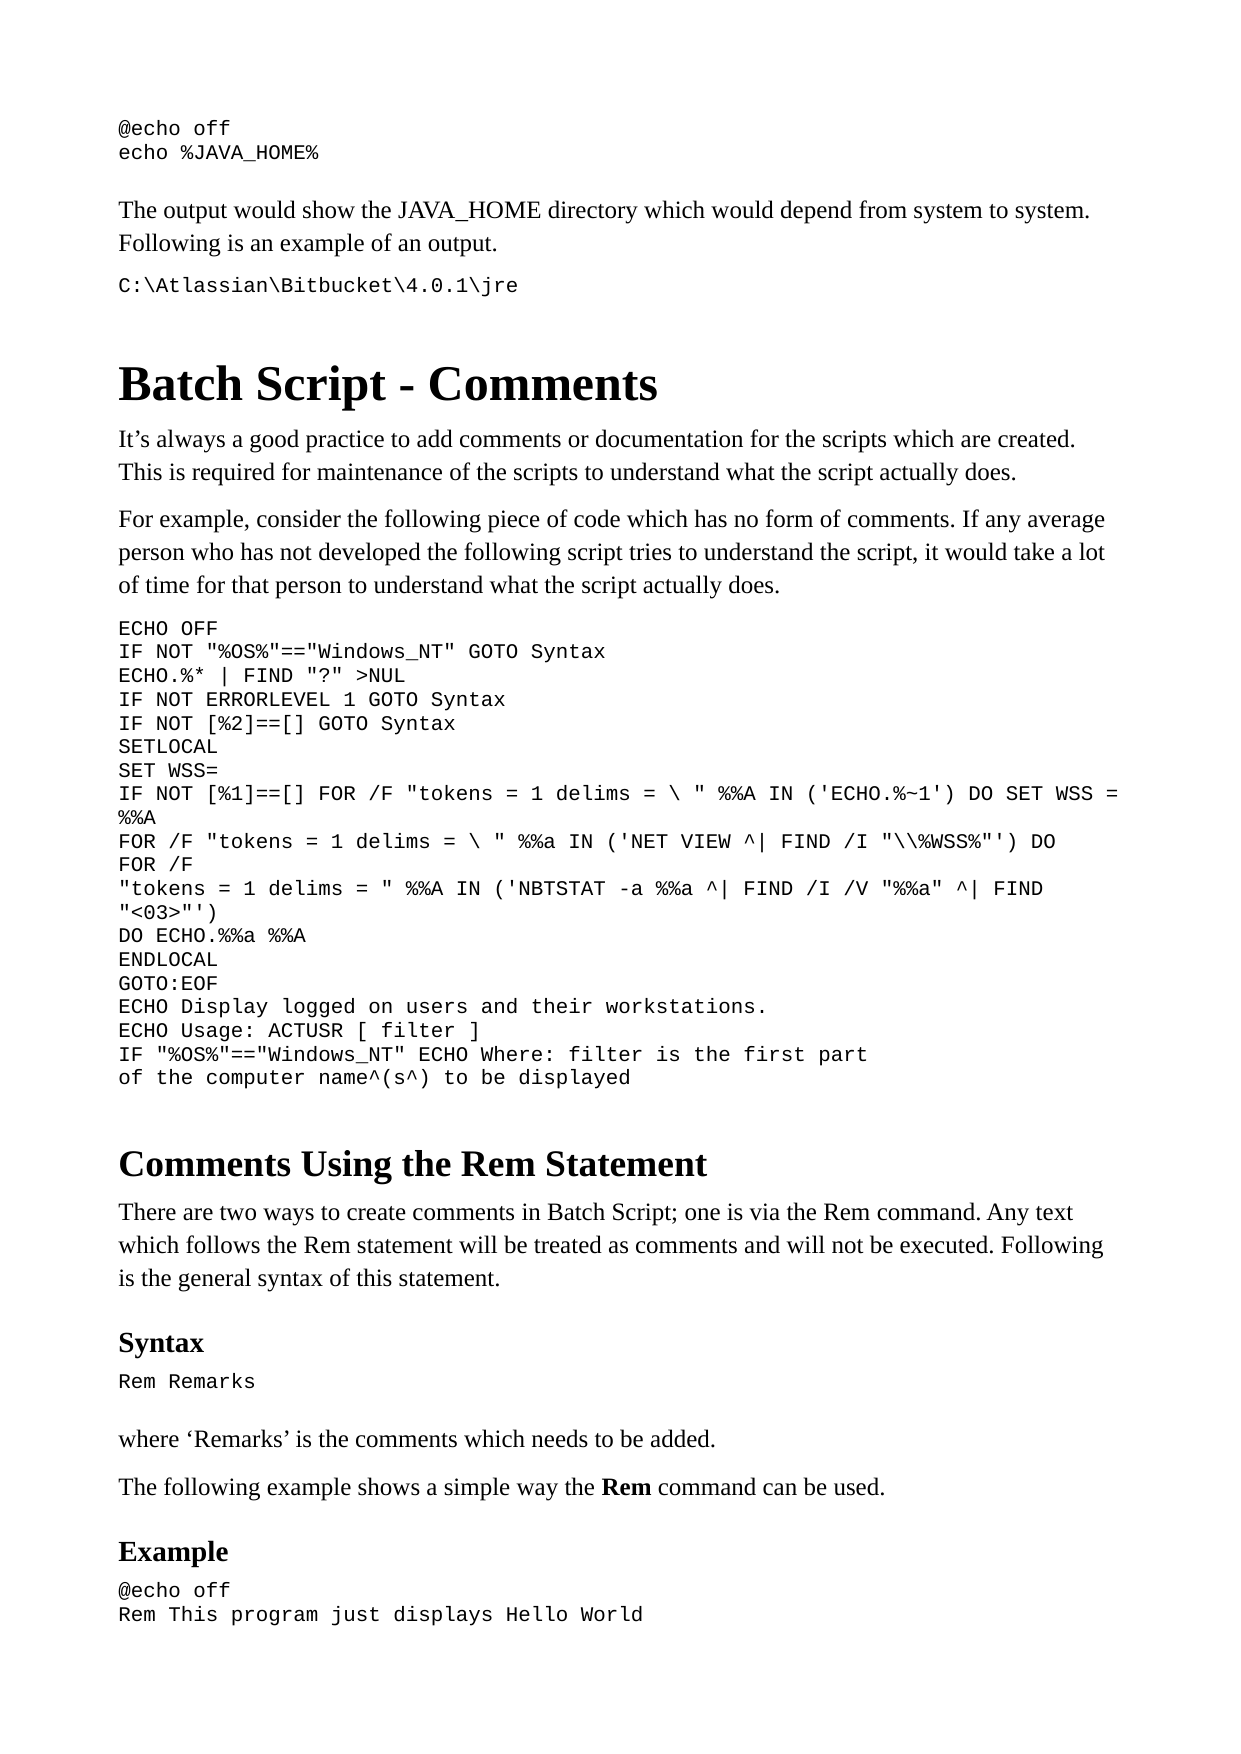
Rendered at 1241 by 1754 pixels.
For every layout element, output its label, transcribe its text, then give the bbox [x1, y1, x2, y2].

subtitle Example [118, 1534, 1122, 1567]
text There are two ways to create comments in Batch Script; one is via the Rem command. Any text which follows the Rem statement will be treated as comments and will not be executed. Following is the general syntax of this statement. [118, 1197, 1122, 1292]
text The following example shows a simple way the Rem command can be used. [118, 1472, 1122, 1501]
text SET WSS= [118, 760, 1122, 783]
text IF NOT ERRORLEVEL 1 GOTO Syntax [118, 689, 1122, 712]
text For example, consider the following piece of code which has no form of comments. If any average person who has not developed the following script tries to understand the script, it would take a lot of time for that person to understand what the script actually does. [118, 504, 1122, 599]
text @echo off [118, 1580, 1122, 1604]
subtitle Batch Script - Comments [118, 354, 1122, 411]
text C:\Atlassian\Bitbucket\4.0.1\jre [118, 276, 1122, 299]
text IF NOT [%2]==[] GOTO Syntax [118, 712, 1122, 736]
subtitle Comments Using the Rem Statement [118, 1141, 1122, 1184]
text Rem This program just displays Hello World [118, 1604, 1122, 1627]
text ECHO Display logged on users and their workstations. [118, 996, 1122, 1020]
text ENDLOCAL [118, 949, 1122, 973]
text of the computer name^(s^) to be displayed [118, 1067, 1122, 1091]
text The output would show the JAVA_HOME directory which would depend from system to system. Following is an example of an output. [118, 195, 1122, 257]
subtitle Syntax [118, 1325, 1122, 1358]
text Rem Remarks [118, 1371, 1122, 1395]
text DO ECHO.%%a %%A [118, 925, 1122, 949]
text SETLOCAL [118, 736, 1122, 760]
text ECHO.%* | FIND "?" >NUL [118, 665, 1122, 689]
text GOTO:EOF [118, 973, 1122, 996]
text IF "%OS%"=="Windows_NT" ECHO Where: filter is the first part [118, 1043, 1122, 1067]
text FOR /F "tokens = 1 delims = \ " %%a IN ('NET VIEW ^| FIND /I "\\%WSS%"') DO FOR /F [118, 831, 1122, 878]
text IF NOT [%1]==[] FOR /F "tokens = 1 delims = \ " %%A IN ('ECHO.%~1') DO SET WSS = %%A [118, 783, 1122, 831]
text IF NOT "%OS%"=="Windows_NT" GOTO Syntax [118, 642, 1122, 665]
text "tokens = 1 delims = " %%A IN ('NBTSTAT -a %%a ^| FIND /I /V "%%a" ^| FIND "<03>"') [118, 878, 1122, 925]
text It’s always a good practice to add comments or documentation for the scripts which are created. This is required for maintenance of the scripts to understand what the script actually does. [118, 424, 1122, 485]
text @echo off [118, 118, 1122, 142]
text ECHO Usage: ACTUSR [ filter ] [118, 1020, 1122, 1043]
text ECHO OFF [118, 618, 1122, 642]
text where ‘Remarks’ is the comments which needs to be added. [118, 1424, 1122, 1453]
text echo %JAVA_HOME% [118, 142, 1122, 165]
